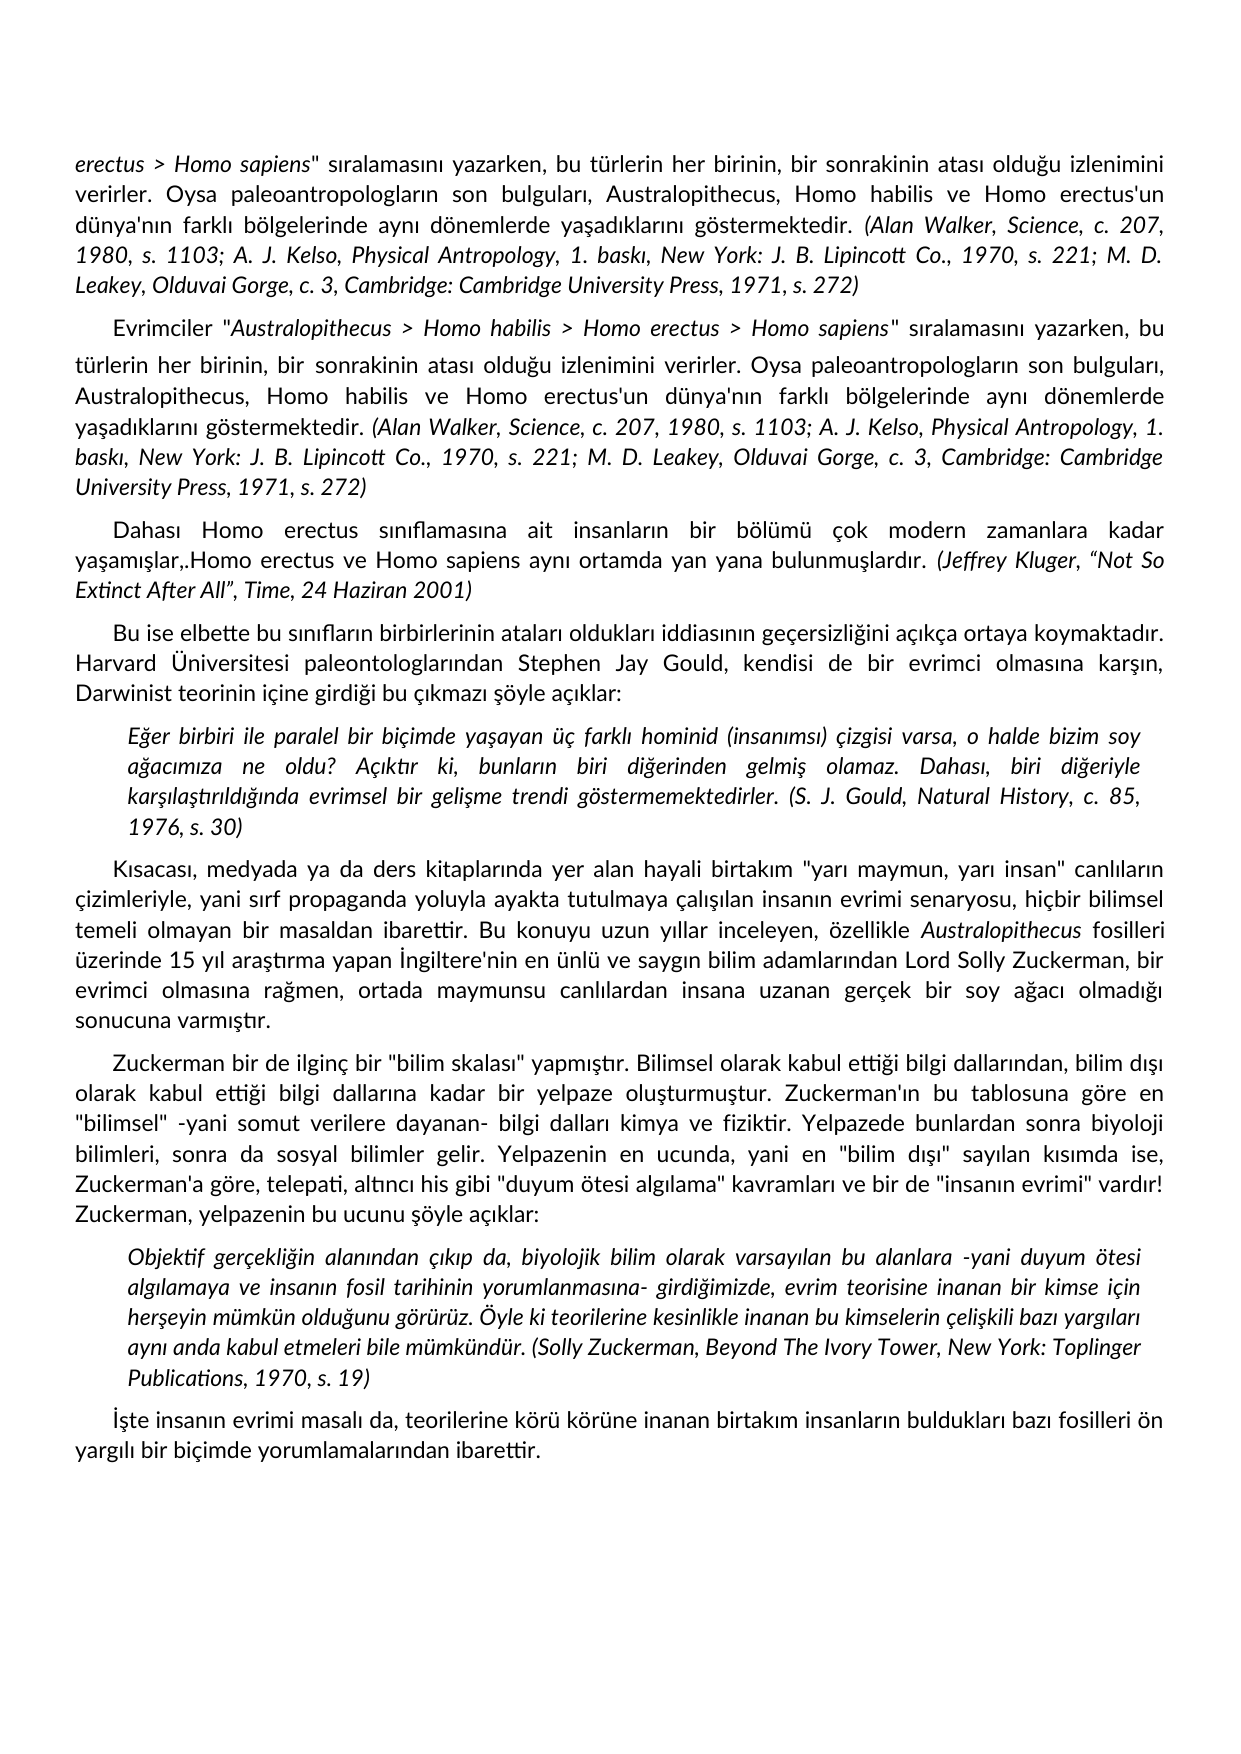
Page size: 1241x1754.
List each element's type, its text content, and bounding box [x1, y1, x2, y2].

text Kısacası, medyada ya da ders kitaplarında yer alan hayali birtakım "yarı maymun, yarı insan" canlıların çizimleriyle, yani sırf propaganda yoluyla ayakta tutulmaya çalışılan insanın evrimi senaryosu, hiçbir bilimsel temeli olmayan bir masaldan ibarettir. Bu konuyu uzun yıllar inceleyen, özellikle Australopithecus fosilleri üzerinde 15 yıl araştırma yapan İngiltere'nin en ünlü ve saygın bilim adamlarından Lord Solly Zuckerman, bir evrimci olmasına rağmen, ortada maymunsu canlılardan insana uzanan gerçek bir soy ağacı olmadığı sonucuna varmıştır. [75, 855, 1165, 1034]
text Evrimciler "Australopithecus > Homo habilis > Homo erectus > Homo sapiens" sıralamasını yazarken, bu türlerin her birinin, bir sonrakinin atası olduğu izlenimini verirler. Oysa paleoantropologların son bulguları, Australopithecus, Homo habilis ve Homo erectus'un dünya'nın farklı bölgelerinde aynı dönemlerde yaşadıklarını göstermektedir. (Alan Walker, Science, c. 207, 1980, s. 1103; A. J. Kelso, Physical Antropology, 1. baskı, New York: J. B. Lipincott Co., 1970, s. 221; M. D. Leakey, Olduvai Gorge, c. 3, Cambridge: Cambridge University Press, 1971, s. 272) [75, 313, 1165, 500]
text Bu ise elbette bu sınıfların birbirlerinin ataları oldukları iddiasının geçersizliğini açıkça ortaya koymaktadır. Harvard Üniversitesi paleontologlarından Stephen Jay Gould, kendisi de bir evrimci olmasına karşın, Darwinist teorinin içine girdiği bu çıkmazı şöyle açıklar: [75, 619, 1165, 707]
text İşte insanın evrimi masalı da, teorilerine körü körüne inanan birtakım insanların buldukları bazı fosilleri ön yargılı bir biçimde yorumlamalarından ibarettir. [75, 1406, 1165, 1464]
text erectus > Homo sapiens" sıralamasını yazarken, bu türlerin her birinin, bir sonrakinin atası olduğu izlenimini verirler. Oysa paleoantropologların son bulguları, Australopithecus, Homo habilis ve Homo erectus'un dünya'nın farklı bölgelerinde aynı dönemlerde yaşadıklarını göstermektedir. (Alan Walker, Science, c. 207, 1980, s. 1103; A. J. Kelso, Physical Antropology, 1. baskı, New York: J. B. Lipincott Co., 1970, s. 221; M. D. Leakey, Olduvai Gorge, c. 3, Cambridge: Cambridge University Press, 1971, s. 272) [75, 150, 1165, 298]
text Objektif gerçekliğin alanından çıkıp da, biyolojik bilim olarak varsayılan bu alanlara -yani duyum ötesi algılamaya ve insanın fosil tarihinin yorumlanmasına- girdiğimizde, evrim teorisine inanan bir kimse için herşeyin mümkün olduğunu görürüz. Öyle ki teorilerine kesinlikle inanan bu kimselerin çelişkili bazı yargıları aynı anda kabul etmeleri bile mümkündür. (Solly Zuckerman, Beyond The Ivory Tower, New York: Toplinger Publications, 1970, s. 19) [127, 1243, 1143, 1391]
text Eğer birbiri ile paralel bir biçimde yaşayan üç farklı hominid (insanımsı) çizgisi varsa, o halde bizim soy ağacımıza ne oldu? Açıktır ki, bunların biri diğerinden gelmiş olamaz. Dahası, biri diğeriyle karşılaştırıldığında evrimsel bir gelişme trendi göstermemektedirler. (S. J. Gould, Natural History, c. 85, 1976, s. 30) [127, 722, 1143, 840]
text Zuckerman bir de ilginç bir "bilim skalası" yapmıştır. Bilimsel olarak kabul ettiği bilgi dallarından, bilim dışı olarak kabul ettiği bilgi dallarına kadar bir yelpaze oluşturmuştur. Zuckerman'ın bu tablosuna göre en "bilimsel" -yani somut verilere dayanan- bilgi dalları kimya ve fiziktir. Yelpazede bunlardan sonra biyoloji bilimleri, sonra da sosyal bilimler gelir. Yelpazenin en ucunda, yani en "bilim dışı" sayılan kısımda ise, Zuckerman'a göre, telepati, altıncı his gibi "duyum ötesi algılama" kavramları ve bir de "insanın evrimi" vardır! Zuckerman, yelpazenin bu ucunu şöyle açıklar: [75, 1049, 1165, 1227]
text Dahası Homo erectus sınıflamasına ait insanların bir bölümü çok modern zamanlara kadar yaşamışlar,.Homo erectus ve Homo sapiens aynı ortamda yan yana bulunmuşlardır. (Jeffrey Kluger, “Not So Extinct After All”, Time, 24 Haziran 2001) [75, 516, 1165, 603]
